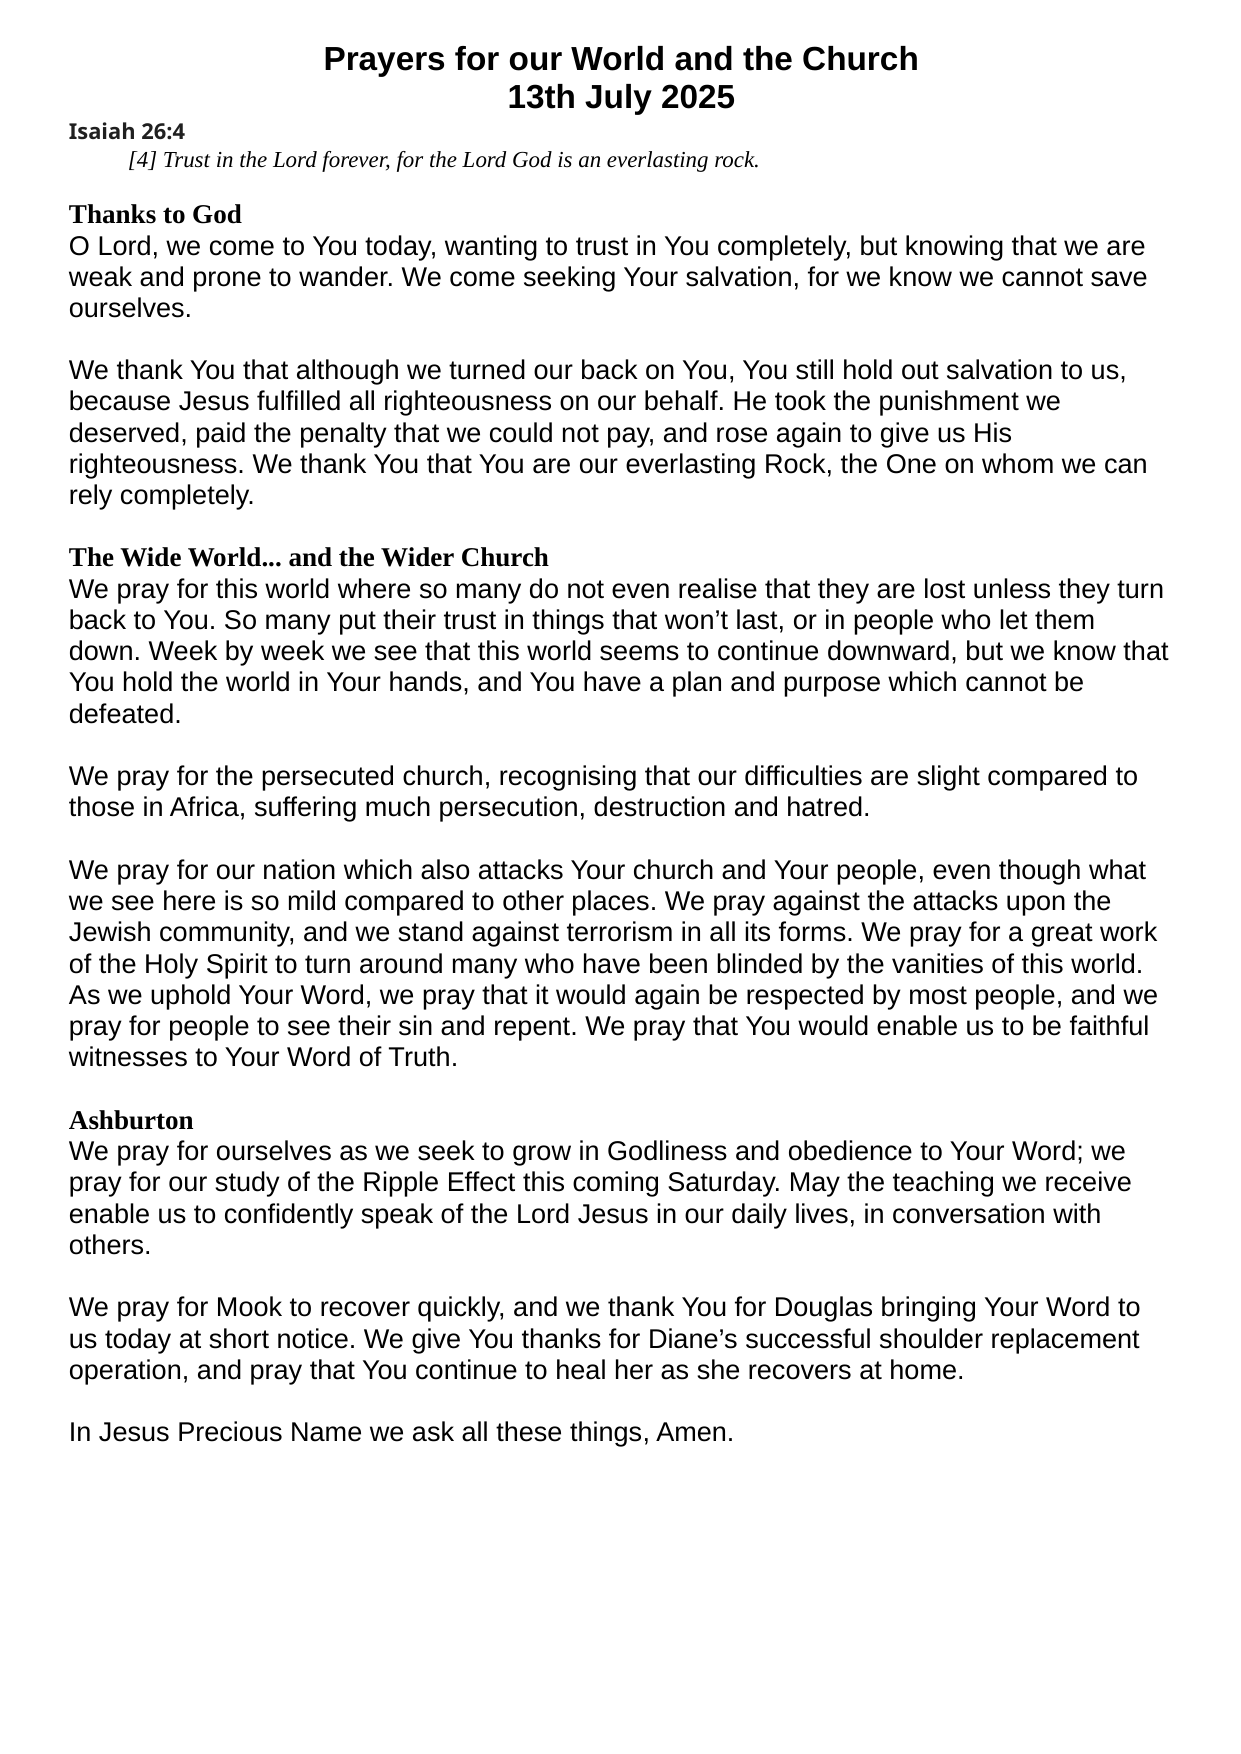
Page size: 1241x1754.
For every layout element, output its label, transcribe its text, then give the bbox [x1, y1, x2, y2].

text We pray for the persecuted church, recognising that our difficulties are slight compared to those in Africa, suffering much persecution, destruction and hatred. [69, 760, 1173, 823]
text We thank You that although we turned our back on You, You still hold out salvation to us, because Jesus fulfilled all righteousness on our behalf. He took the punishment we deserved, paid the penalty that we could not pay, and rose again to give us His righteousness. We thank You that You are our everlasting Rock, the One on whom we can rely completely. [69, 354, 1173, 510]
text Thanks to God [69, 198, 1173, 229]
text We pray for our nation which also attacks Your church and Your people, even though what we see here is so mild compared to other places. We pray against the attacks upon the Jewish community, and we stand against terrorism in all its forms. We pray for a great work of the Holy Spirit to turn around many who have been blinded by the vanities of this world. As we uphold Your Word, we pray that it would again be respected by most people, and we pray for people to see their sin and repent. We pray that You would enable us to be faithful witnesses to Your Word of Truth. [69, 854, 1173, 1073]
text O Lord, we come to You today, wanting to trust in You completely, but knowing that we are weak and prone to wander. We come seeking Your salvation, for we know we cannot save ourselves. [69, 229, 1173, 323]
text 13th July 2025 [69, 77, 1173, 116]
text We pray for this world where so many do not even realise that they are lost unless they turn back to You. So many put their trust in things that won’t last, or in people who let them down. Week by week we see that this world seems to continue downward, but we know that You hold the world in Your hands, and You have a plan and purpose which cannot be defeated. [69, 573, 1173, 729]
text Isaiah 26:4 [69, 116, 1173, 146]
text We pray for Mook to recover quickly, and we thank You for Douglas bringing Your Word to us today at short notice. We give You thanks for Diane’s successful shoulder replacement operation, and pray that You continue to heal her as she recovers at home. [69, 1291, 1173, 1385]
text The Wide World... and the Wider Church [69, 542, 1173, 573]
text We pray for ourselves as we seek to grow in Godliness and obedience to Your Word; we pray for our study of the Ripple Effect this coming Saturday. May the teaching we receive enable us to confidently speak of the Lord Jesus in our daily lives, in conversation with others. [69, 1135, 1173, 1260]
text In Jesus Precious Name we ask all these things, Amen. [69, 1416, 1173, 1447]
text Prayers for our World and the Church [69, 39, 1173, 77]
text Ashburton [69, 1104, 1173, 1135]
text [4] Trust in the Lord forever, for the Lord God is an everlasting rock. [128, 146, 1173, 198]
